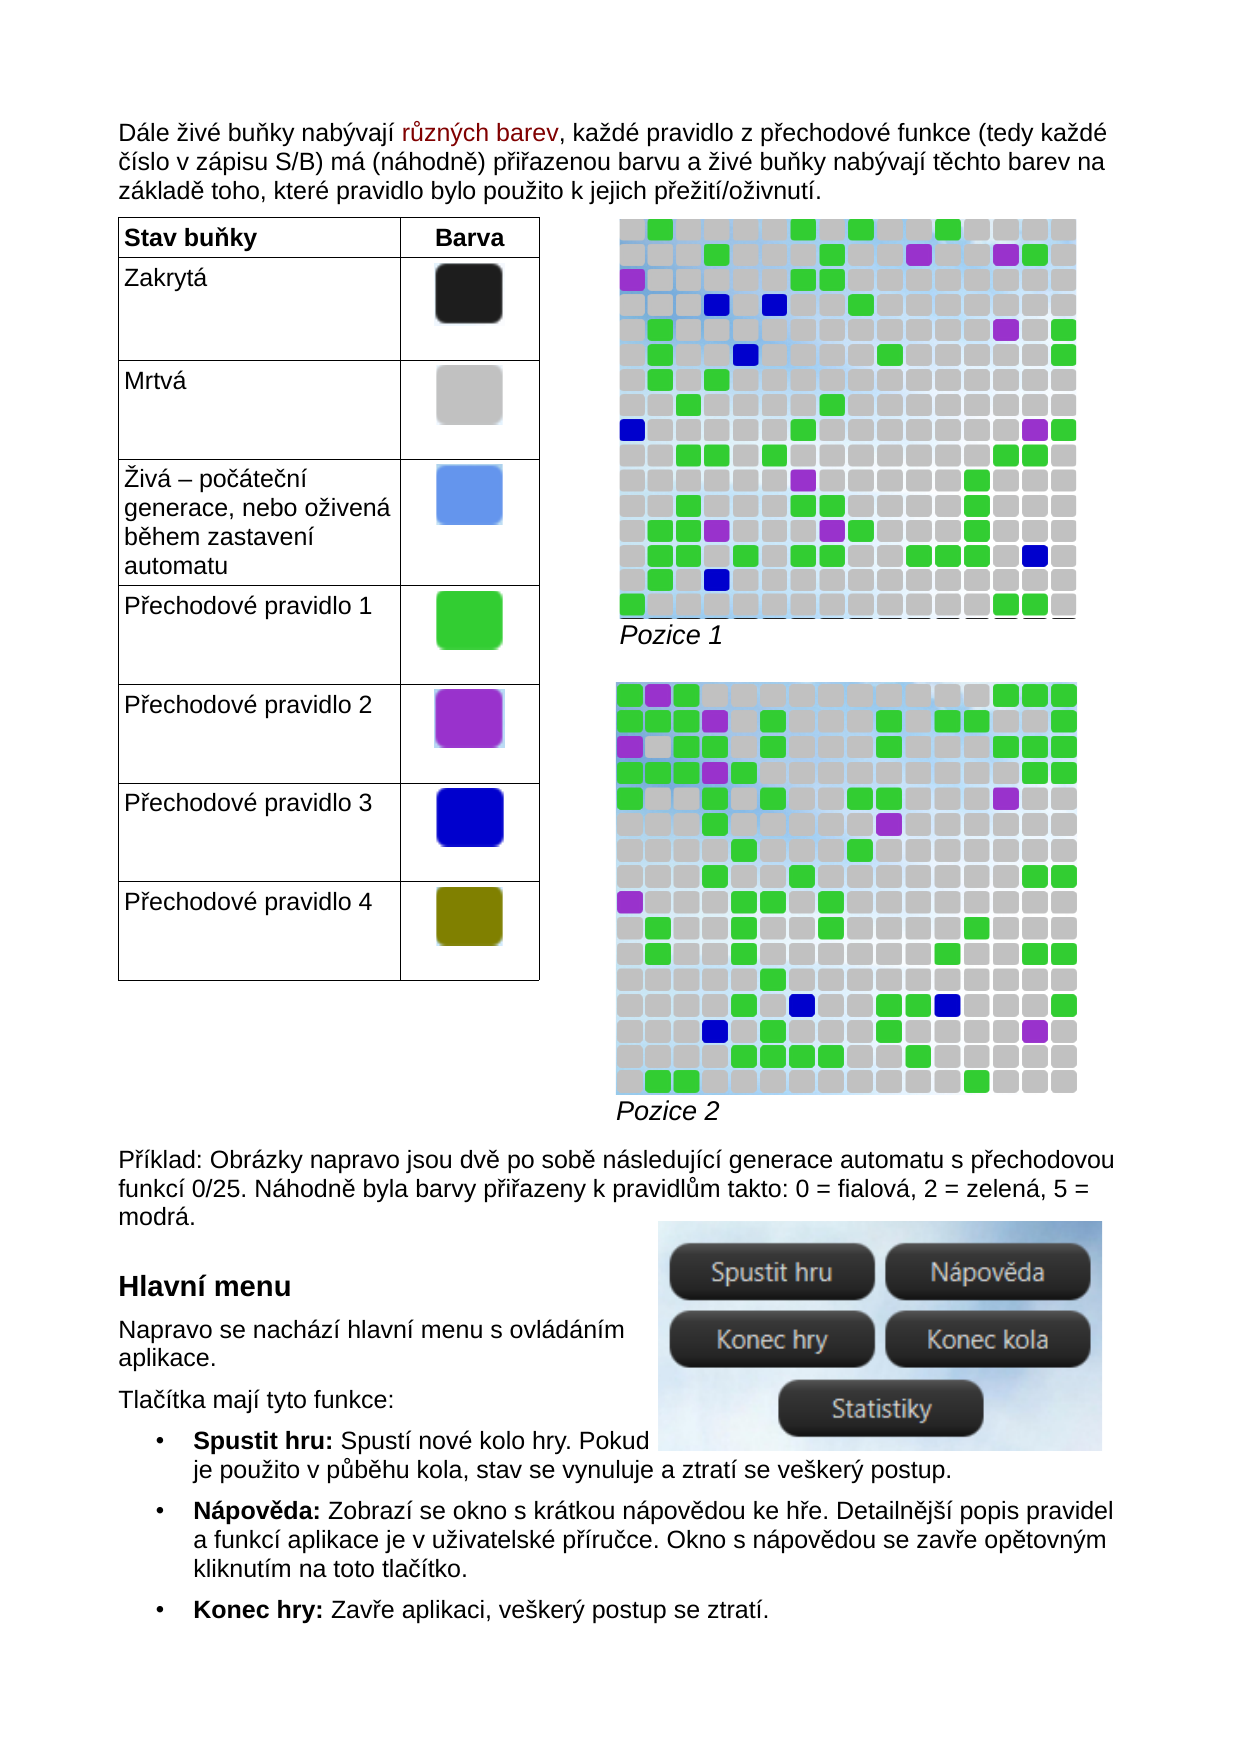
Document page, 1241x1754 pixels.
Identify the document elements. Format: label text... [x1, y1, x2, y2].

table_cell Přechodové pravidlo 2 [119, 685, 400, 782]
table_cell Živá – počáteční generace, nebo oživená během zastavení automatu [119, 460, 400, 585]
picture [434, 689, 505, 748]
text Pozice 1 [619, 619, 1076, 650]
subtitle Hlavní menu [118, 1269, 658, 1302]
list Spustit hru: Spustí nové kolo hry. Pokud je použito v půběhu kola, stav se vynuluje a ztratí se veškerý postup. [156, 1426, 1122, 1483]
picture [658, 1221, 1103, 1451]
subtitle [1103, 1269, 1122, 1302]
text Dále živé buňky nabývají různých barev, každé pravidlo z přechodové funkce (tedy každé číslo v zápisu S/B) má (náhodně) přiřazenou barvu a živé buňky nabývají těchto barev na základě toho, které pravidlo bylo použito k jejich přežití/oživnutí. [118, 118, 1122, 204]
picture [436, 591, 503, 650]
picture [435, 788, 504, 847]
table_cell Mrtvá [119, 361, 400, 459]
table_cell [401, 361, 539, 459]
text [1103, 1315, 1122, 1372]
picture [615, 682, 1078, 1095]
text Příklad: Obrázky napravo jsou dvě po sobě následující generace automatu s přechodovou funkcí 0/25. Náhodně byla barvy přiřazeny k pravidlům takto: 0 = fialová, 2 = zelená, 5 = modrá. [118, 1145, 1122, 1231]
table_cell [401, 258, 539, 360]
table_cell Přechodové pravidlo 1 [616, 1095, 1077, 1126]
table_cell [401, 465, 539, 585]
table_cell [401, 460, 539, 464]
table_header Barva [401, 218, 539, 257]
picture [619, 219, 1077, 619]
table_cell [401, 882, 539, 980]
text Napravo se nachází hlavní menu s ovládáním aplikace. [118, 1315, 658, 1372]
list Nápověda: Zobrazí se okno s krátkou nápovědou ke hře. Detailnější popis pravidel a funkcí aplikace je v uživatelské příručce. Okno s nápovědou se zavře opětovným kliknutím na toto tlačítko. [156, 1496, 1122, 1582]
text Tlačítka mají tyto funkce: [118, 1385, 658, 1413]
picture [434, 263, 505, 326]
text [619, 207, 1076, 219]
table_header Stav buňky [119, 218, 400, 257]
table_cell Zakrytá [119, 258, 400, 360]
table_cell [401, 685, 539, 782]
text [1103, 1385, 1122, 1413]
table_cell Přechodové pravidlo 4 [119, 882, 400, 980]
table_cell [401, 586, 539, 684]
picture [436, 365, 503, 425]
table_cell Přechodové pravidlo 1 [119, 586, 400, 684]
table_cell Přechodové pravidlo 3 [119, 784, 400, 881]
picture [436, 887, 503, 946]
picture [436, 464, 503, 525]
table_cell [401, 784, 539, 881]
list Konec hry: Zavře aplikaci, veškerý postup se ztratí. [156, 1595, 1122, 1624]
